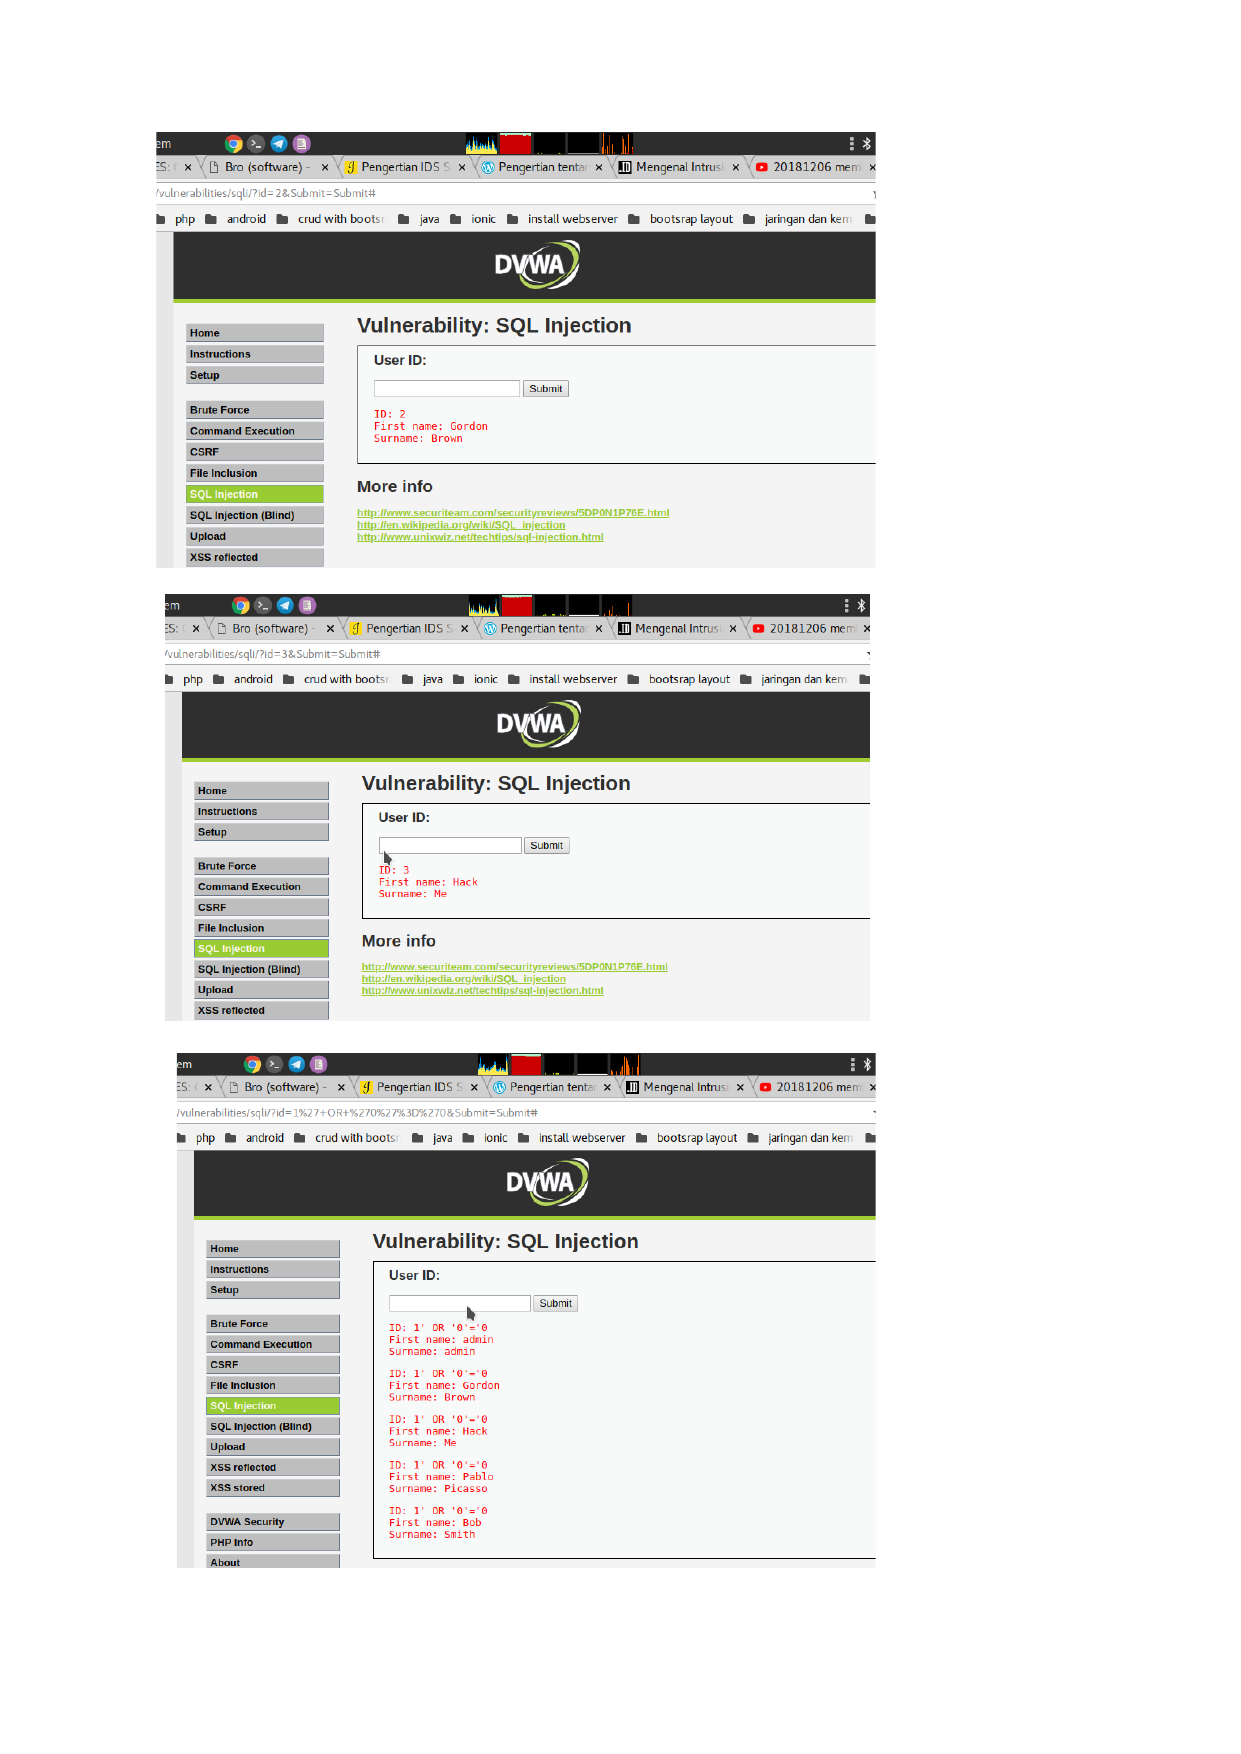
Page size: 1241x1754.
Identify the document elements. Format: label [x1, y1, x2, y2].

picture [176, 1053, 876, 1568]
picture [156, 132, 876, 568]
picture [165, 594, 870, 1021]
